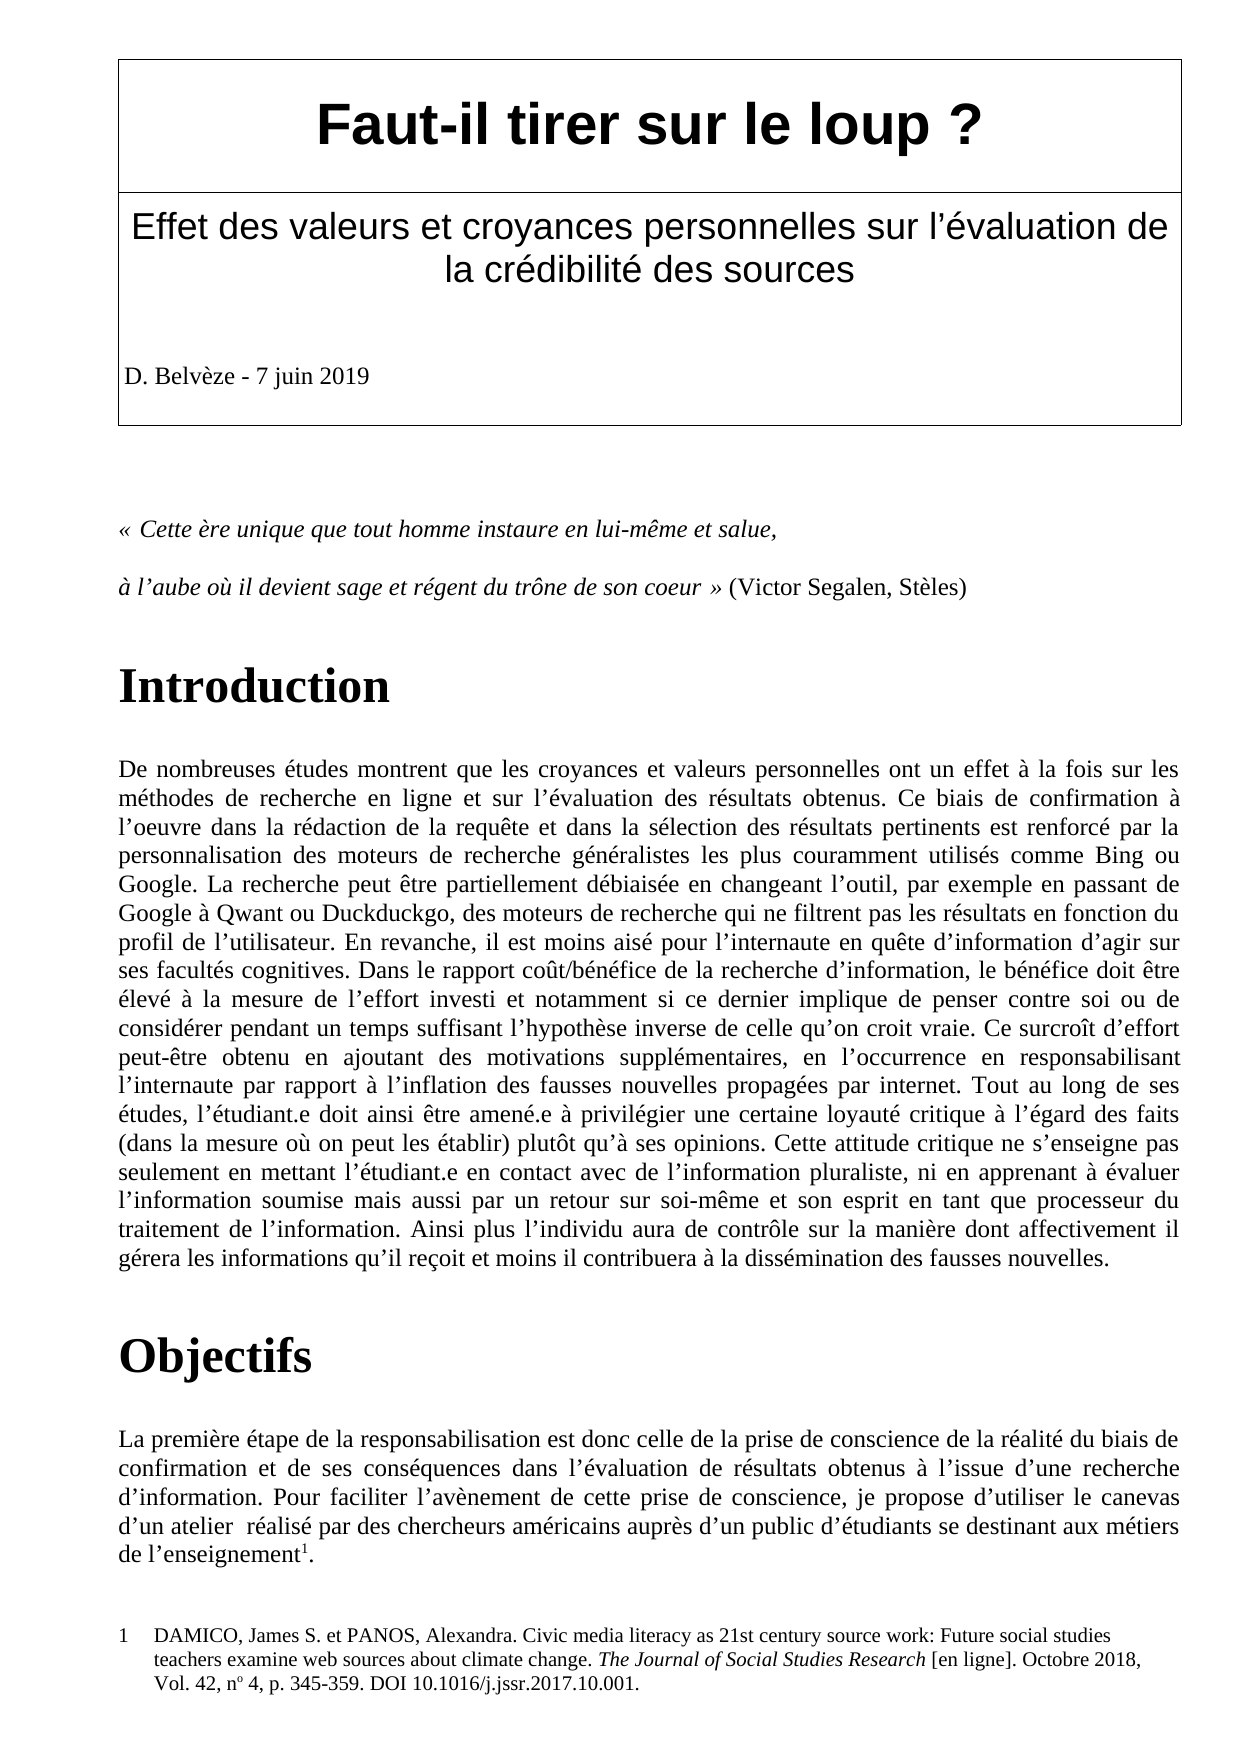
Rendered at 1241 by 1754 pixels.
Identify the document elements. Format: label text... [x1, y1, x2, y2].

text à l’aube où il devient sage et régent du trône de son coeur » (Victor Segalen, Stèles) [118, 572, 1181, 601]
text La première étape de la responsabilisation est donc celle de la prise de conscience de la réalité du biais de confirmation et de ses conséquences dans l’évaluation de résultats obtenus à l’issue d’une recherche d’information. Pour faciliter l’avènement de cette prise de conscience, je propose d’utiliser le canevas d’un atelier réalisé par des chercheurs américains auprès d’un public d’étudiants se destinant aux métiers de l’enseignement. [118, 1424, 1181, 1568]
table_cell Effet des valeurs et croyances personnelles sur l’évaluation de la crédibilité des sources D. Belvèze - 7 juin 2019 [119, 193, 1181, 425]
text « Cette ère unique que tout homme instaure en lui-même et salue, [118, 514, 1181, 543]
text DAMICO, James S. et PANOS, Alexandra. Civic media literacy as 21st century source work: Future social studies teachers examine web sources about climate change. The Journal of Social Studies Research [en ligne]. Octobre 2018, Vol. 42, no 4, p. 345‑359. DOI 10.1016/j.jssr.2017.10.001. [118, 1623, 1181, 1695]
subtitle Objectifs [118, 1326, 1181, 1384]
subtitle Introduction [118, 656, 1181, 713]
table_header Faut-il tirer sur le loup ? [119, 60, 1181, 192]
text De nombreuses études montrent que les croyances et valeurs personnelles ont un effet à la fois sur les méthodes de recherche en ligne et sur l’évaluation des résultats obtenus. Ce biais de confirmation à l’oeuvre dans la rédaction de la requête et dans la sélection des résultats pertinents est renforcé par la personnalisation des moteurs de recherche généralistes les plus couramment utilisés comme Bing ou Google. La recherche peut être partiellement débiaisée en changeant l’outil, par exemple en passant de Google à Qwant ou Duckduckgo, des moteurs de recherche qui ne filtrent pas les résultats en fonction du profil de l’utilisateur. En revanche, il est moins aisé pour l’internaute en quête d’information d’agir sur ses facultés cognitives. Dans le rapport coût/bénéfice de la recherche d’information, le bénéfice doit être élevé à la mesure de l’effort investi et notamment si ce dernier implique de penser contre soi ou de considérer pendant un temps suffisant l’hypothèse inverse de celle qu’on croit vraie. Ce surcroît d’effort peut-être obtenu en ajoutant des motivations supplémentaires, en l’occurrence en responsabilisant l’internaute par rapport à l’inflation des fausses nouvelles propagées par internet. Tout au long de ses études, l’étudiant.e doit ainsi être amené.e à privilégier une certaine loyauté critique à l’égard des faits (dans la mesure où on peut les établir) plutôt qu’à ses opinions. Cette attitude critique ne s’enseigne pas seulement en mettant l’étudiant.e en contact avec de l’information pluraliste, ni en apprenant à évaluer l’information soumise mais aussi par un retour sur soi-même et son esprit en tant que processeur du traitement de l’information. Ainsi plus l’individu aura de contrôle sur la manière dont affectivement il gérera les informations qu’il reçoit et moins il contribuera à la dissémination des fausses nouvelles. [118, 754, 1181, 1272]
